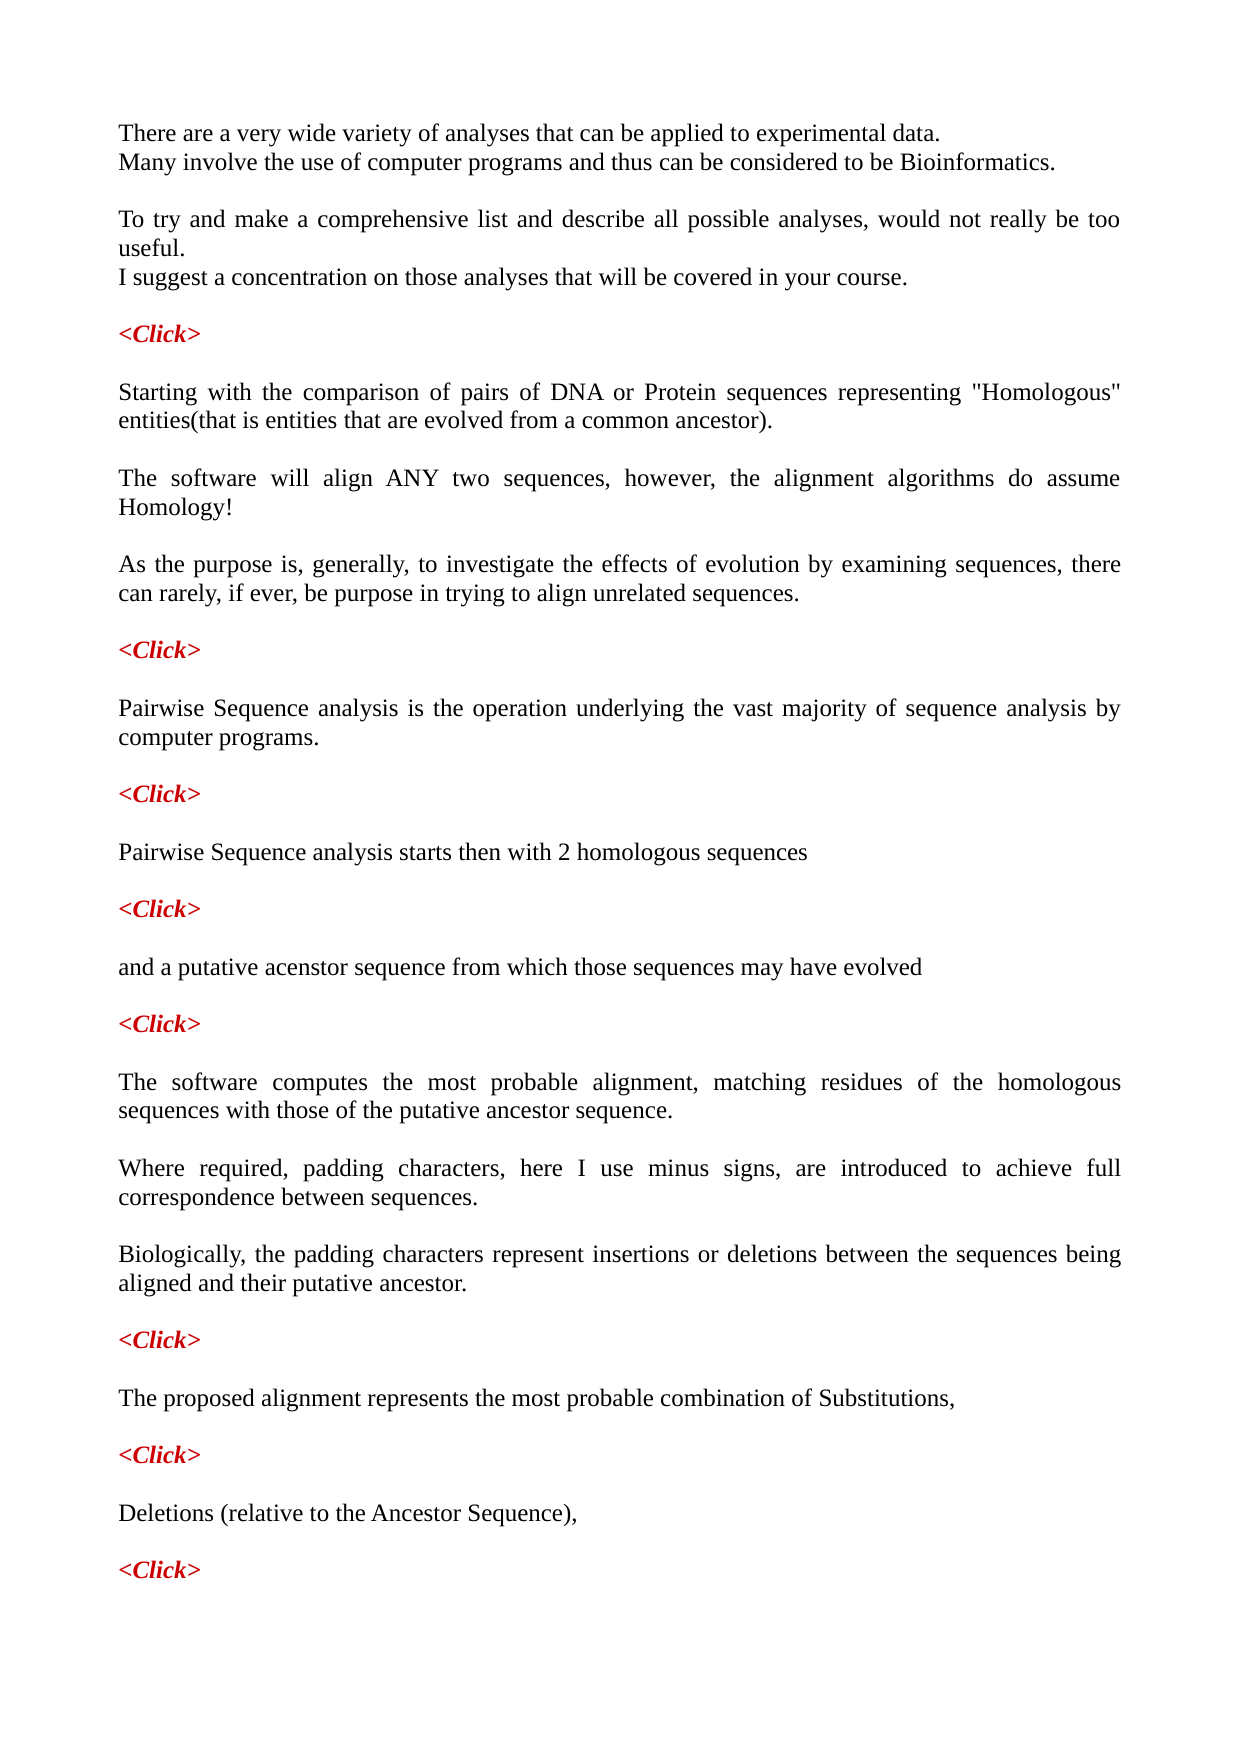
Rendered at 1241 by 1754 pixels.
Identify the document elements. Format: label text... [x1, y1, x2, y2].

text Many involve the use of computer programs and thus can be considered to be Bioinformatics. [118, 147, 1122, 176]
text The software computes the most probable alignment, matching residues of the homologous sequences with those of the putative ancestor sequence. [118, 1067, 1122, 1124]
text <Click> [118, 779, 1122, 808]
text I suggest a concentration on those analyses that will be covered in your course. [118, 262, 1122, 291]
text As the purpose is, generally, to investigate the effects of evolution by examining sequences, there can rarely, if ever, be purpose in trying to align unrelated sequences. [118, 549, 1122, 607]
text Deletions (relative to the Ancestor Sequence), [118, 1498, 1122, 1527]
text The software will align ANY two sequences, however, the alignment algorithms do assume Homology! [118, 463, 1122, 521]
text <Click> [118, 636, 1122, 664]
text Where required, padding characters, here I use minus signs, are introduced to achieve full correspondence between sequences. [118, 1153, 1122, 1211]
text Starting with the comparison of pairs of DNA or Protein sequences representing "Homologous" entities(that is entities that are evolved from a common ancestor). [118, 377, 1122, 434]
text <Click> [118, 1326, 1122, 1354]
text The proposed alignment represents the most probable combination of Substitutions, [118, 1383, 1122, 1412]
text There are a very wide variety of analyses that can be applied to experimental data. [118, 118, 1122, 147]
text <Click> [118, 1009, 1122, 1038]
text <Click> [118, 319, 1122, 348]
text Pairwise Sequence analysis is the operation underlying the vast majority of sequence analysis by computer programs. [118, 693, 1122, 751]
text <Click> [118, 894, 1122, 923]
text <Click> [118, 1556, 1122, 1584]
text <Click> [118, 1441, 1122, 1469]
text and a putative acenstor sequence from which those sequences may have evolved [118, 952, 1122, 981]
text To try and make a comprehensive list and describe all possible analyses, would not really be too useful. [118, 204, 1122, 262]
text Pairwise Sequence analysis starts then with 2 homologous sequences [118, 837, 1122, 866]
text Biologically, the padding characters represent insertions or deletions between the sequences being aligned and their putative ancestor. [118, 1239, 1122, 1297]
